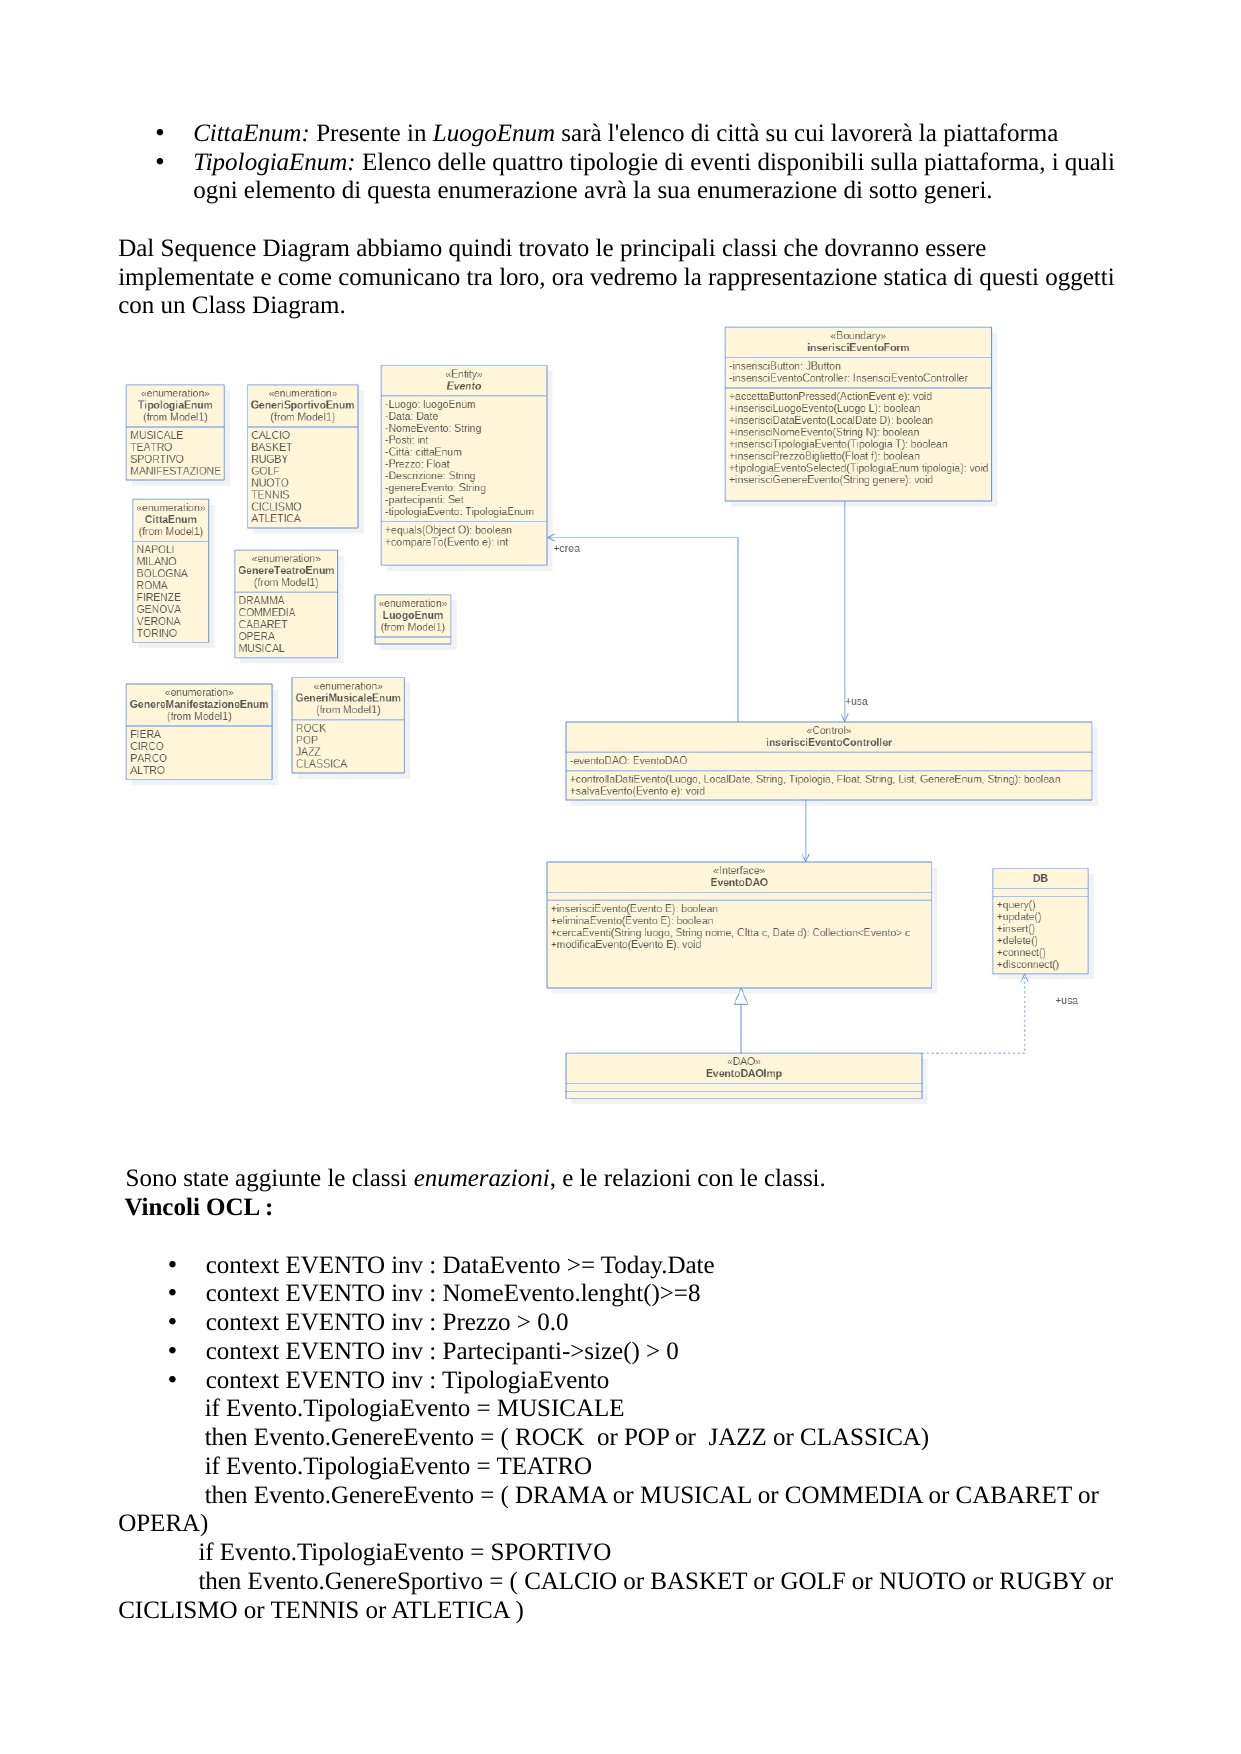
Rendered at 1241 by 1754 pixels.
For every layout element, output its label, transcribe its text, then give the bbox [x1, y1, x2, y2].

text then Evento.GenereEvento = ( ROCK or POP or JAZZ or CLASSICA) [118, 1422, 1122, 1451]
list context EVENTO inv : TipologiaEvento [168, 1365, 1122, 1393]
list TipologiaEnum: Elenco delle quattro tipologie di eventi disponibili sulla piattaforma, i quali ogni elemento di questa enumerazione avrà la sua enumerazione di sotto generi. [156, 147, 1122, 204]
list context EVENTO inv : Partecipanti->size() > 0 [168, 1336, 1122, 1365]
text then Evento.GenereEvento = ( DRAMA or MUSICAL or COMMEDIA or CABARET or OPERA) [118, 1480, 1122, 1537]
text then Evento.GenereSportivo = ( CALCIO or BASKET or GOLF or NUOTO or RUGBY or CICLISMO or TENNIS or ATLETICA ) [118, 1566, 1122, 1623]
list CittaEnum: Presente in LuogoEnum sarà l'elenco di città su cui lavorerà la piattaforma [156, 118, 1122, 147]
text Dal Sequence Diagram abbiamo quindi trovato le principali classi che dovranno essere implementate e come comunicano tra loro, ora vedremo la rappresentazione statica di questi oggetti [118, 233, 1122, 291]
text con un Class Diagram. [118, 291, 1122, 319]
text if Evento.TipologiaEvento = SPORTIVO [118, 1537, 1122, 1566]
text Sono state aggiunte le classi enumerazioni, e le relazioni con le classi. [118, 1159, 1122, 1192]
list context EVENTO inv : NomeEvento.lenght()>=8 [168, 1278, 1122, 1307]
text if Evento.TipologiaEvento = TEATRO [118, 1451, 1122, 1480]
list context EVENTO inv : Prezzo > 0.0 [168, 1307, 1122, 1336]
text if Evento.TipologiaEvento = MUSICALE [118, 1393, 1122, 1422]
picture [118, 319, 1123, 1130]
list context EVENTO inv : DataEvento >= Today.Date [168, 1250, 1122, 1278]
text Vincoli OCL : [118, 1192, 1122, 1221]
